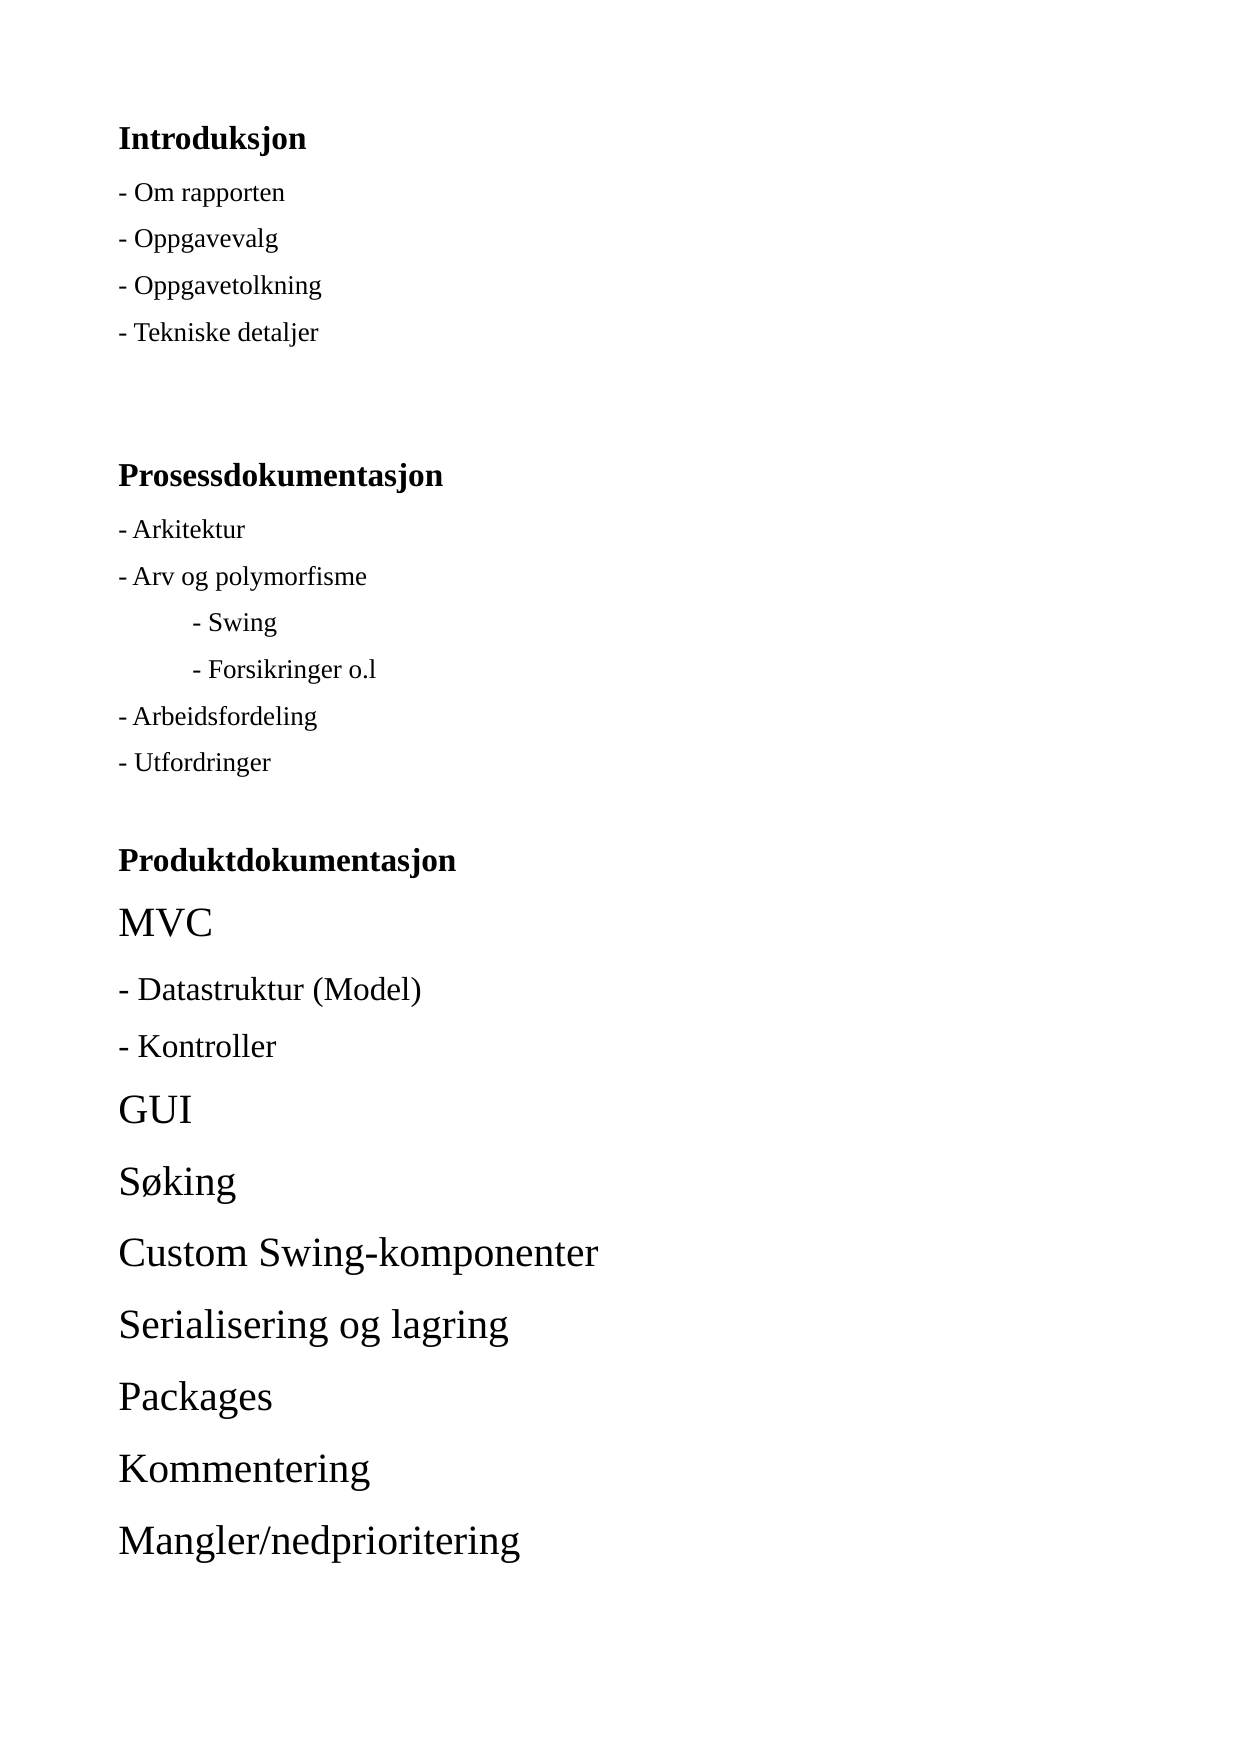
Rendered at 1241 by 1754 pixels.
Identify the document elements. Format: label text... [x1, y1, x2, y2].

text - Kontroller [118, 1027, 1122, 1065]
text Produktdokumentasjon [118, 840, 1122, 878]
text - Oppgavetolkning [118, 269, 1122, 300]
text - Arbeidsfordeling [118, 700, 1122, 731]
text - Datastruktur (Model) [118, 969, 1122, 1007]
text Søking [118, 1156, 1122, 1204]
text - Om rapporten [118, 176, 1122, 207]
text Custom Swing-komponenter [118, 1228, 1122, 1276]
text - Arv og polymorfisme [118, 560, 1122, 591]
text Prosessdokumentasjon [118, 456, 1122, 494]
text Kommentering [118, 1443, 1122, 1491]
text Serialisering og lagring [118, 1300, 1122, 1348]
text Introduksjon [118, 118, 1122, 156]
text - Swing [118, 606, 1122, 638]
text MVC [118, 897, 1122, 945]
text - Utfordringer [118, 746, 1122, 778]
text Packages [118, 1372, 1122, 1419]
text - Tekniske detaljer [118, 316, 1122, 347]
text GUI [118, 1084, 1122, 1132]
text Mangler/nedprioritering [118, 1515, 1122, 1563]
text - Forsikringer o.l [118, 653, 1122, 684]
text - Oppgavevalg [118, 222, 1122, 253]
text - Arkitektur [118, 513, 1122, 544]
